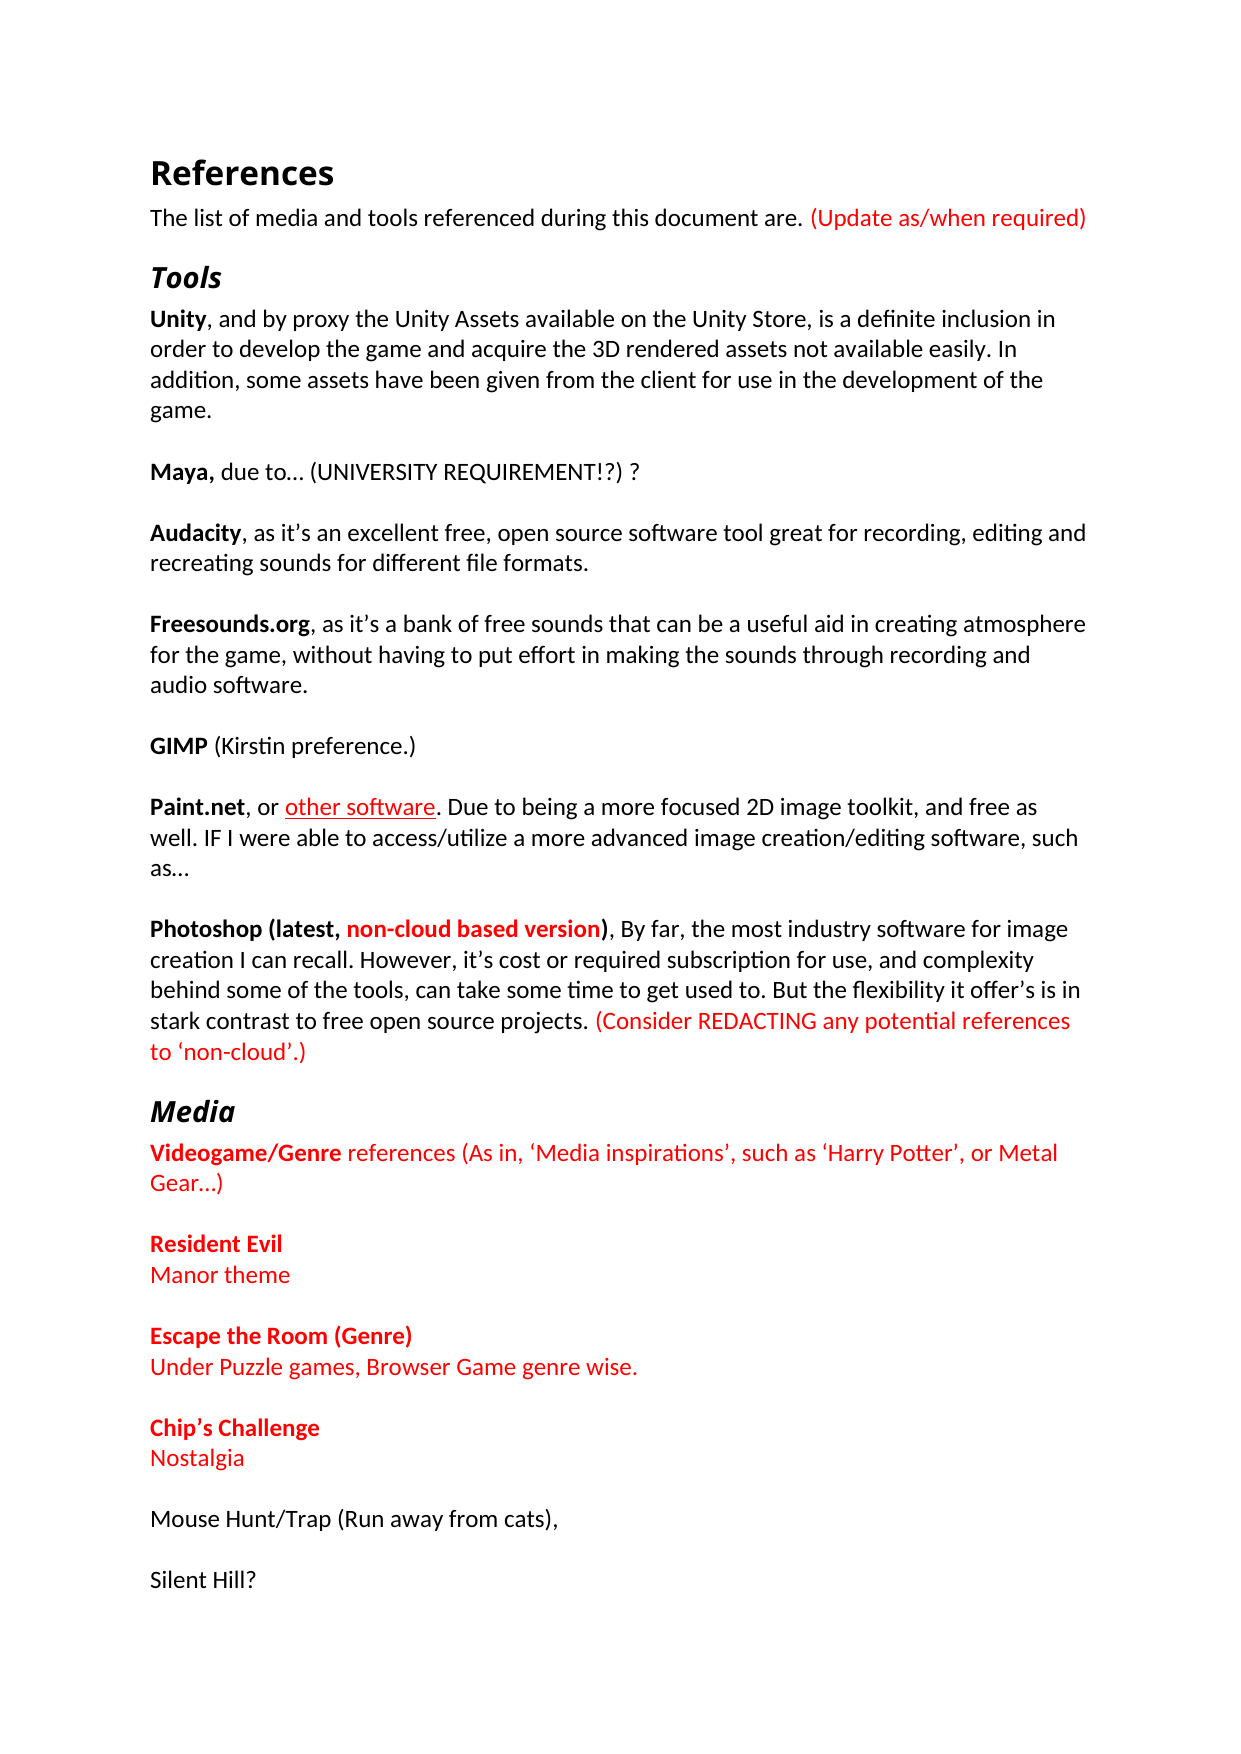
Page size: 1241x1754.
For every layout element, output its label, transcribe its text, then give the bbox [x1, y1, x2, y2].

text Resident Evil [150, 1229, 1090, 1259]
text GIMP (Kirstin preference.) [150, 730, 1090, 761]
text Manor theme [150, 1259, 1090, 1290]
text Media [150, 1091, 1090, 1131]
text References [150, 150, 1090, 195]
text Maya, due to… (UNIVERSITY REQUIREMENT!?) ? [150, 456, 1090, 486]
text Under Puzzle games, Browser Game genre wise. [150, 1351, 1090, 1381]
text Nostalgia [150, 1442, 1090, 1473]
text Photoshop (latest, non-cloud based version), By far, the most industry software for image creation I can recall. However, it’s cost or required subscription for use, and complexity behind some of the tools, can take some time to get used to. But the flexibility it offer’s is in stark contrast to free open source projects. (Consider REDACTING any potential references to ‘non-cloud’.) [150, 913, 1090, 1066]
text Escape the Room (Genre) [150, 1320, 1090, 1351]
text The list of media and tools referenced during this document are. (Update as/when required) [150, 202, 1090, 232]
text Paint.net, or other software. Due to being a more focused 2D image toolkit, and free as well. IF I were able to access/utilize a more advanced image creation/editing software, such as… [150, 791, 1090, 883]
text Tools [150, 257, 1090, 297]
text Unity, and by proxy the Unity Assets available on the Unity Store, is a definite inclusion in order to develop the game and acquire the 3D rendered assets not available easily. In addition, some assets have been given from the client for use in the development of the game. [150, 303, 1090, 425]
text Silent Hill? [150, 1564, 1090, 1595]
text Mouse Hunt/Trap (Run away from cats), [150, 1503, 1090, 1534]
text Audacity, as it’s an excellent free, open source software tool great for recording, editing and recreating sounds for different file formats. [150, 517, 1090, 578]
text Freesounds.org, as it’s a bank of free sounds that can be a useful aid in creating atmosphere for the game, without having to put effort in making the sounds through recording and audio software. [150, 608, 1090, 700]
text Chip’s Challenge [150, 1412, 1090, 1442]
text Videogame/Genre references (As in, ‘Media inspirations’, such as ‘Harry Potter’, or Metal Gear…) [150, 1137, 1090, 1198]
